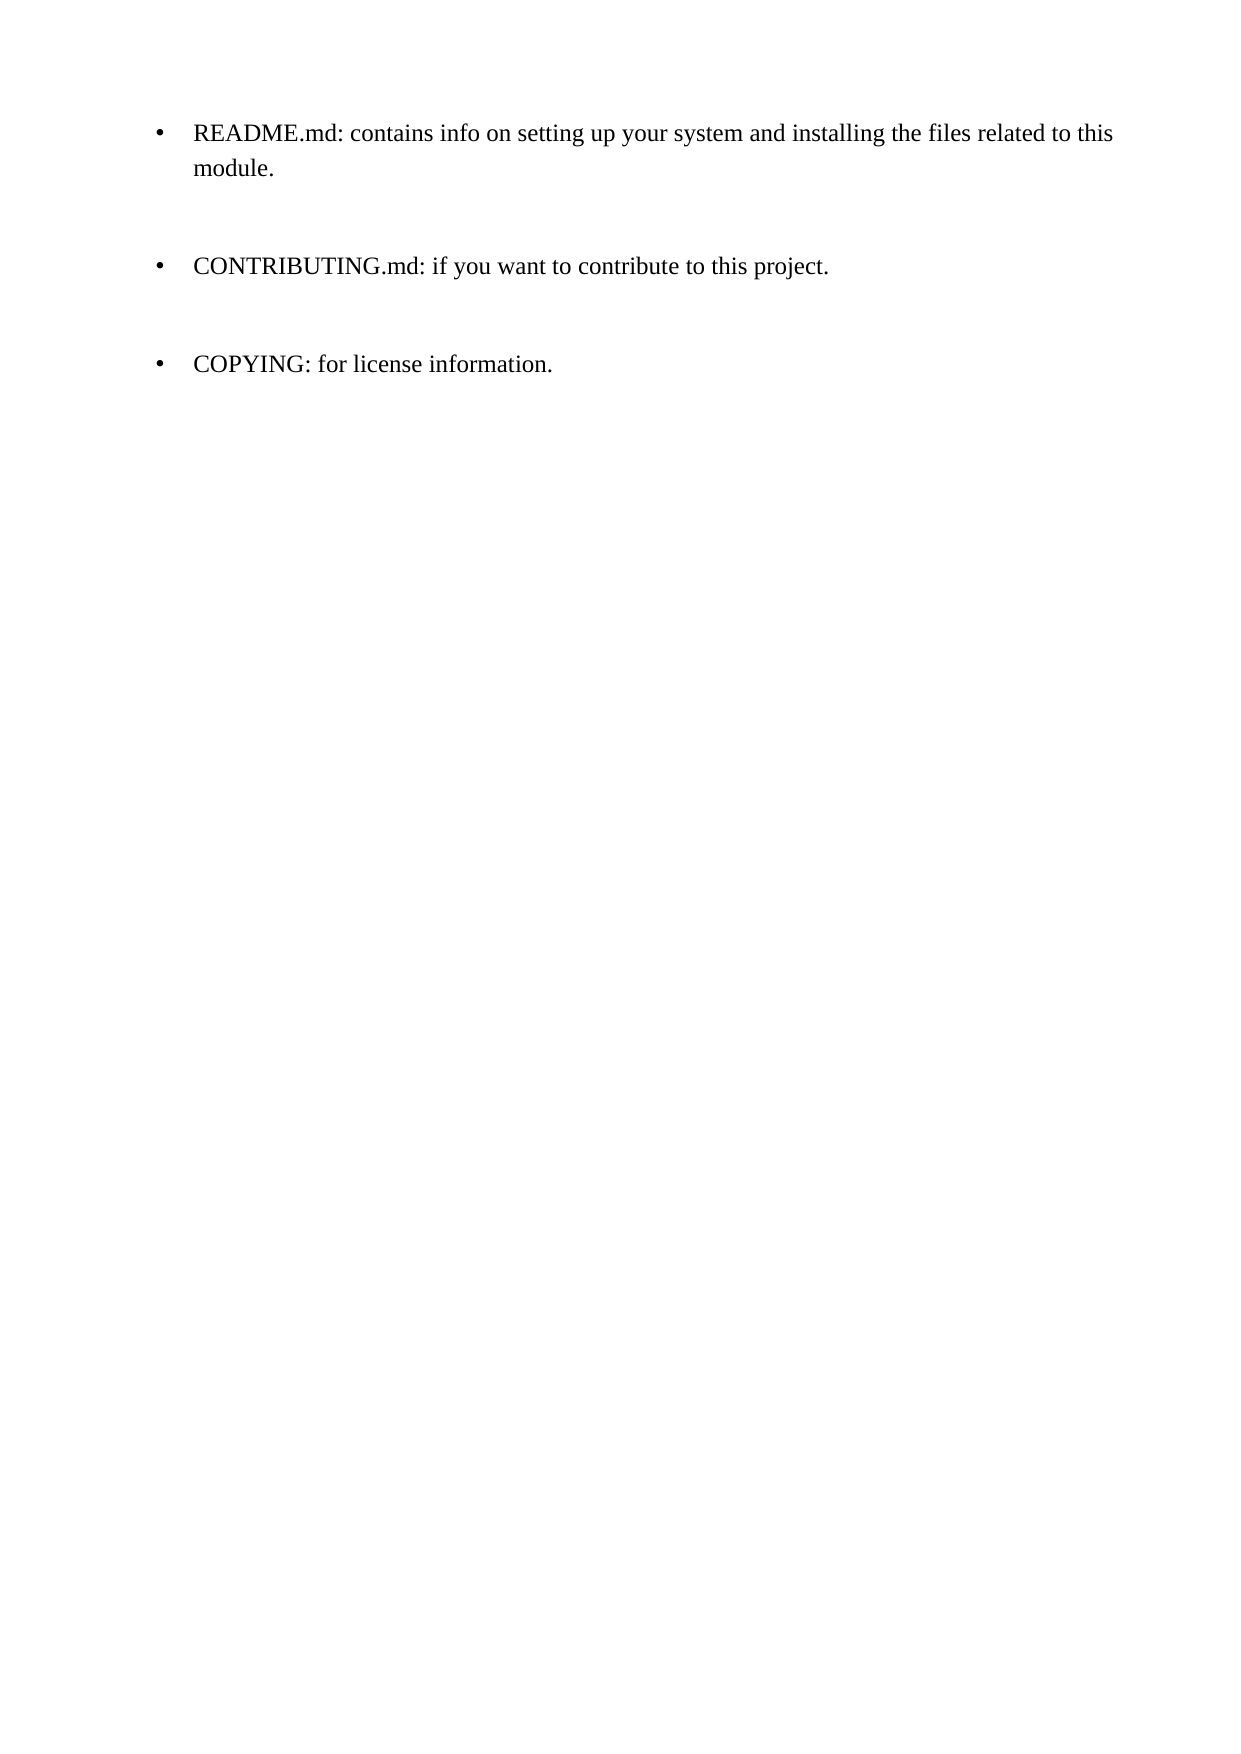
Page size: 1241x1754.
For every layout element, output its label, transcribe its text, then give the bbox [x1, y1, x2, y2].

list README.md: contains info on setting up your system and installing the files related to this module. [156, 118, 1122, 181]
list CONTRIBUTING.md: if you want to contribute to this project. [156, 251, 1122, 279]
list COPYING: for license information. [156, 349, 1122, 378]
